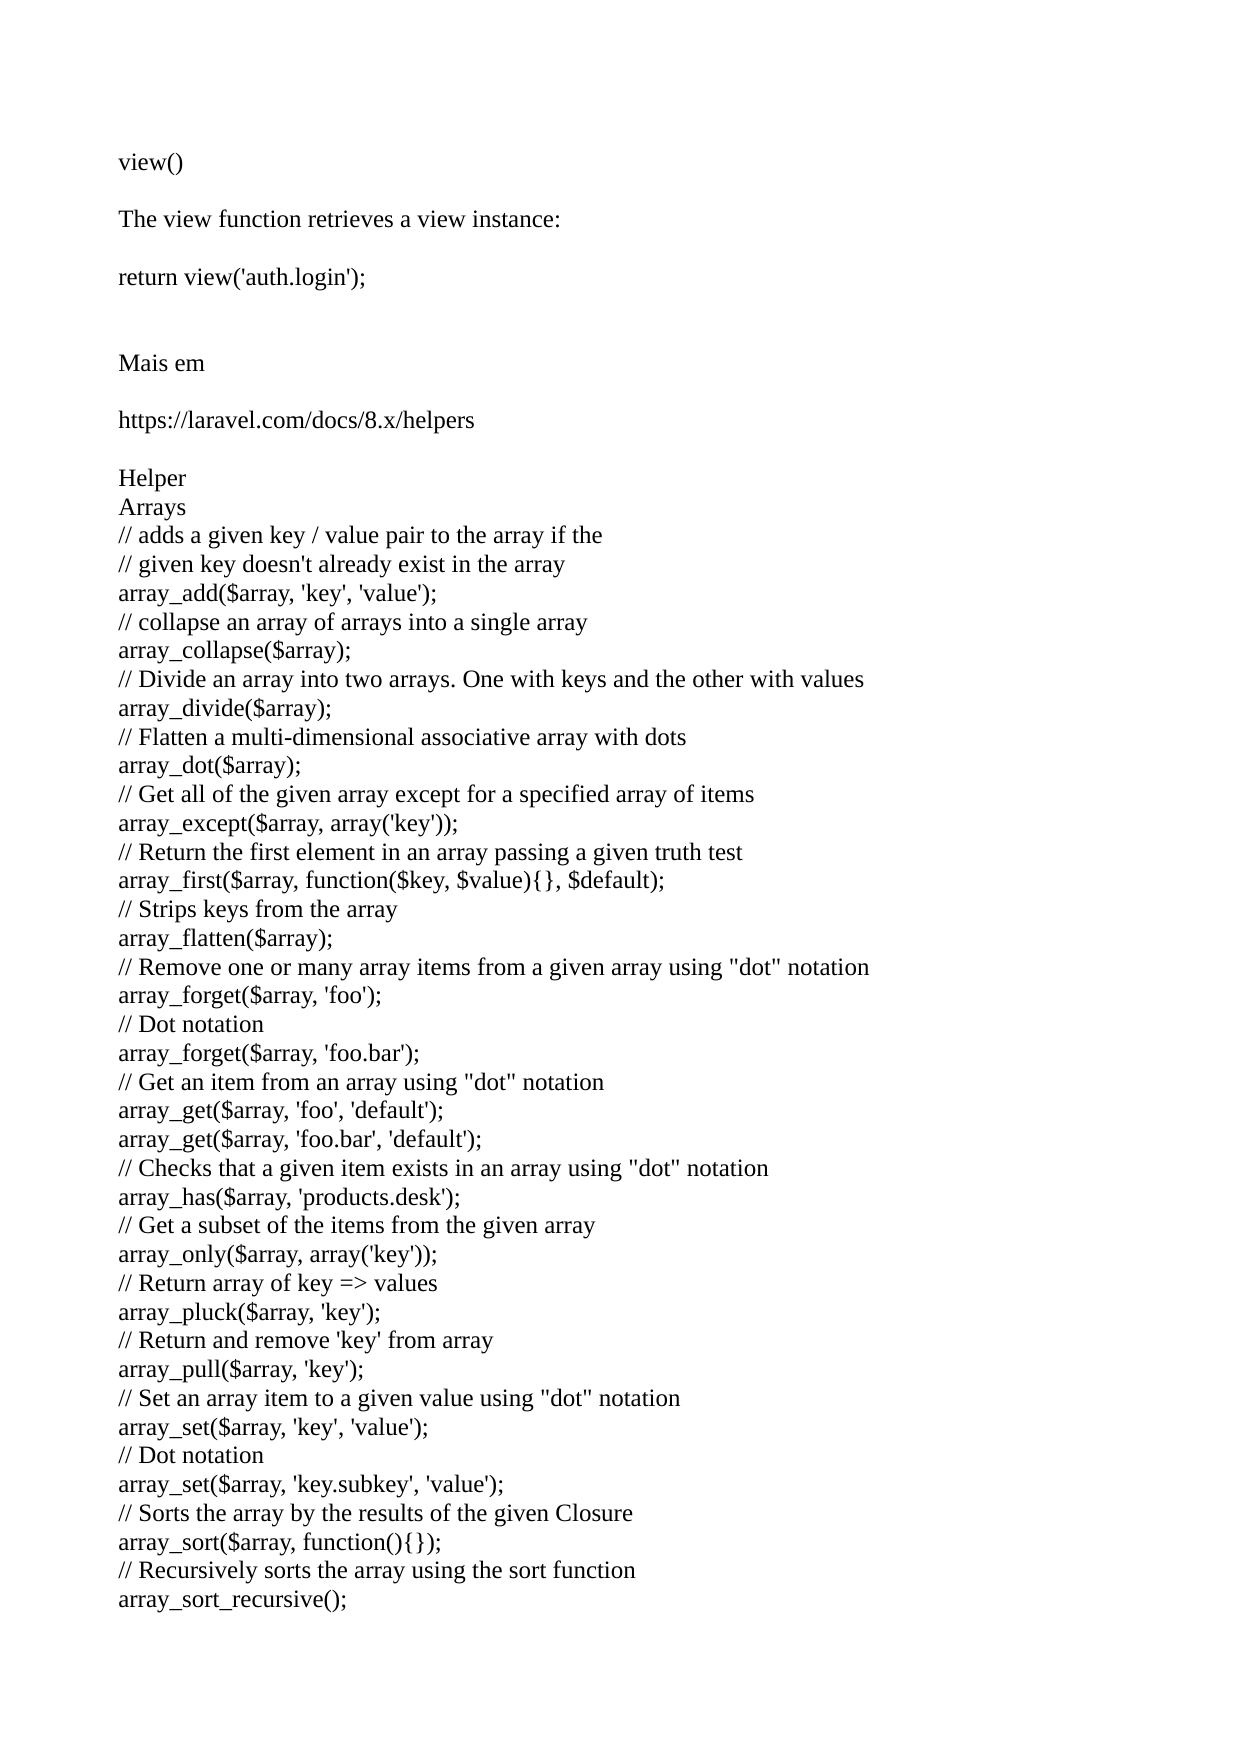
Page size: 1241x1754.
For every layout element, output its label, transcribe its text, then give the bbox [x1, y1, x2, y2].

text array_pluck($array, 'key'); [118, 1297, 1122, 1326]
text // Get an item from an array using "dot" notation [118, 1067, 1122, 1096]
text array_sort($array, function(){}); [118, 1527, 1122, 1556]
text array_set($array, 'key', 'value'); [118, 1412, 1122, 1441]
text // Strips keys from the array [118, 894, 1122, 923]
text array_pull($array, 'key'); [118, 1354, 1122, 1383]
text // Return and remove 'key' from array [118, 1326, 1122, 1354]
text array_collapse($array); [118, 636, 1122, 664]
text array_add($array, 'key', 'value'); [118, 578, 1122, 607]
text array_has($array, 'products.desk'); [118, 1182, 1122, 1211]
text // Flatten a multi-dimensional associative array with dots [118, 722, 1122, 751]
text // Return array of key => values [118, 1268, 1122, 1297]
text // Remove one or many array items from a given array using "dot" notation [118, 952, 1122, 981]
text // Dot notation [118, 1009, 1122, 1038]
text array_except($array, array('key')); [118, 808, 1122, 837]
text array_forget($array, 'foo.bar'); [118, 1038, 1122, 1067]
text // Set an array item to a given value using "dot" notation [118, 1383, 1122, 1412]
text array_first($array, function($key, $value){}, $default); [118, 866, 1122, 894]
text // adds a given key / value pair to the array if the [118, 521, 1122, 549]
text Helper [118, 463, 1122, 492]
text Arrays [118, 492, 1122, 521]
text // Return the first element in an array passing a given truth test [118, 837, 1122, 866]
text array_get($array, 'foo.bar', 'default'); [118, 1124, 1122, 1153]
text array_only($array, array('key')); [118, 1239, 1122, 1268]
text array_sort_recursive(); [118, 1584, 1122, 1613]
text view() [118, 147, 1122, 176]
text Mais em [118, 348, 1122, 377]
text https://laravel.com/docs/8.x/helpers [118, 406, 1122, 434]
text // Recursively sorts the array using the sort function [118, 1556, 1122, 1584]
text array_get($array, 'foo', 'default'); [118, 1096, 1122, 1124]
text array_divide($array); [118, 693, 1122, 722]
text // Sorts the array by the results of the given Closure [118, 1498, 1122, 1527]
text // Checks that a given item exists in an array using "dot" notation [118, 1153, 1122, 1182]
text return view('auth.login'); [118, 262, 1122, 291]
text // Divide an array into two arrays. One with keys and the other with values [118, 664, 1122, 693]
text array_forget($array, 'foo'); [118, 981, 1122, 1009]
text // collapse an array of arrays into a single array [118, 607, 1122, 636]
text The view function retrieves a view instance: [118, 204, 1122, 233]
text // Get all of the given array except for a specified array of items [118, 779, 1122, 808]
text // Dot notation [118, 1441, 1122, 1469]
text array_set($array, 'key.subkey', 'value'); [118, 1469, 1122, 1498]
text array_flatten($array); [118, 923, 1122, 952]
text // given key doesn't already exist in the array [118, 549, 1122, 578]
text array_dot($array); [118, 751, 1122, 779]
text // Get a subset of the items from the given array [118, 1211, 1122, 1239]
